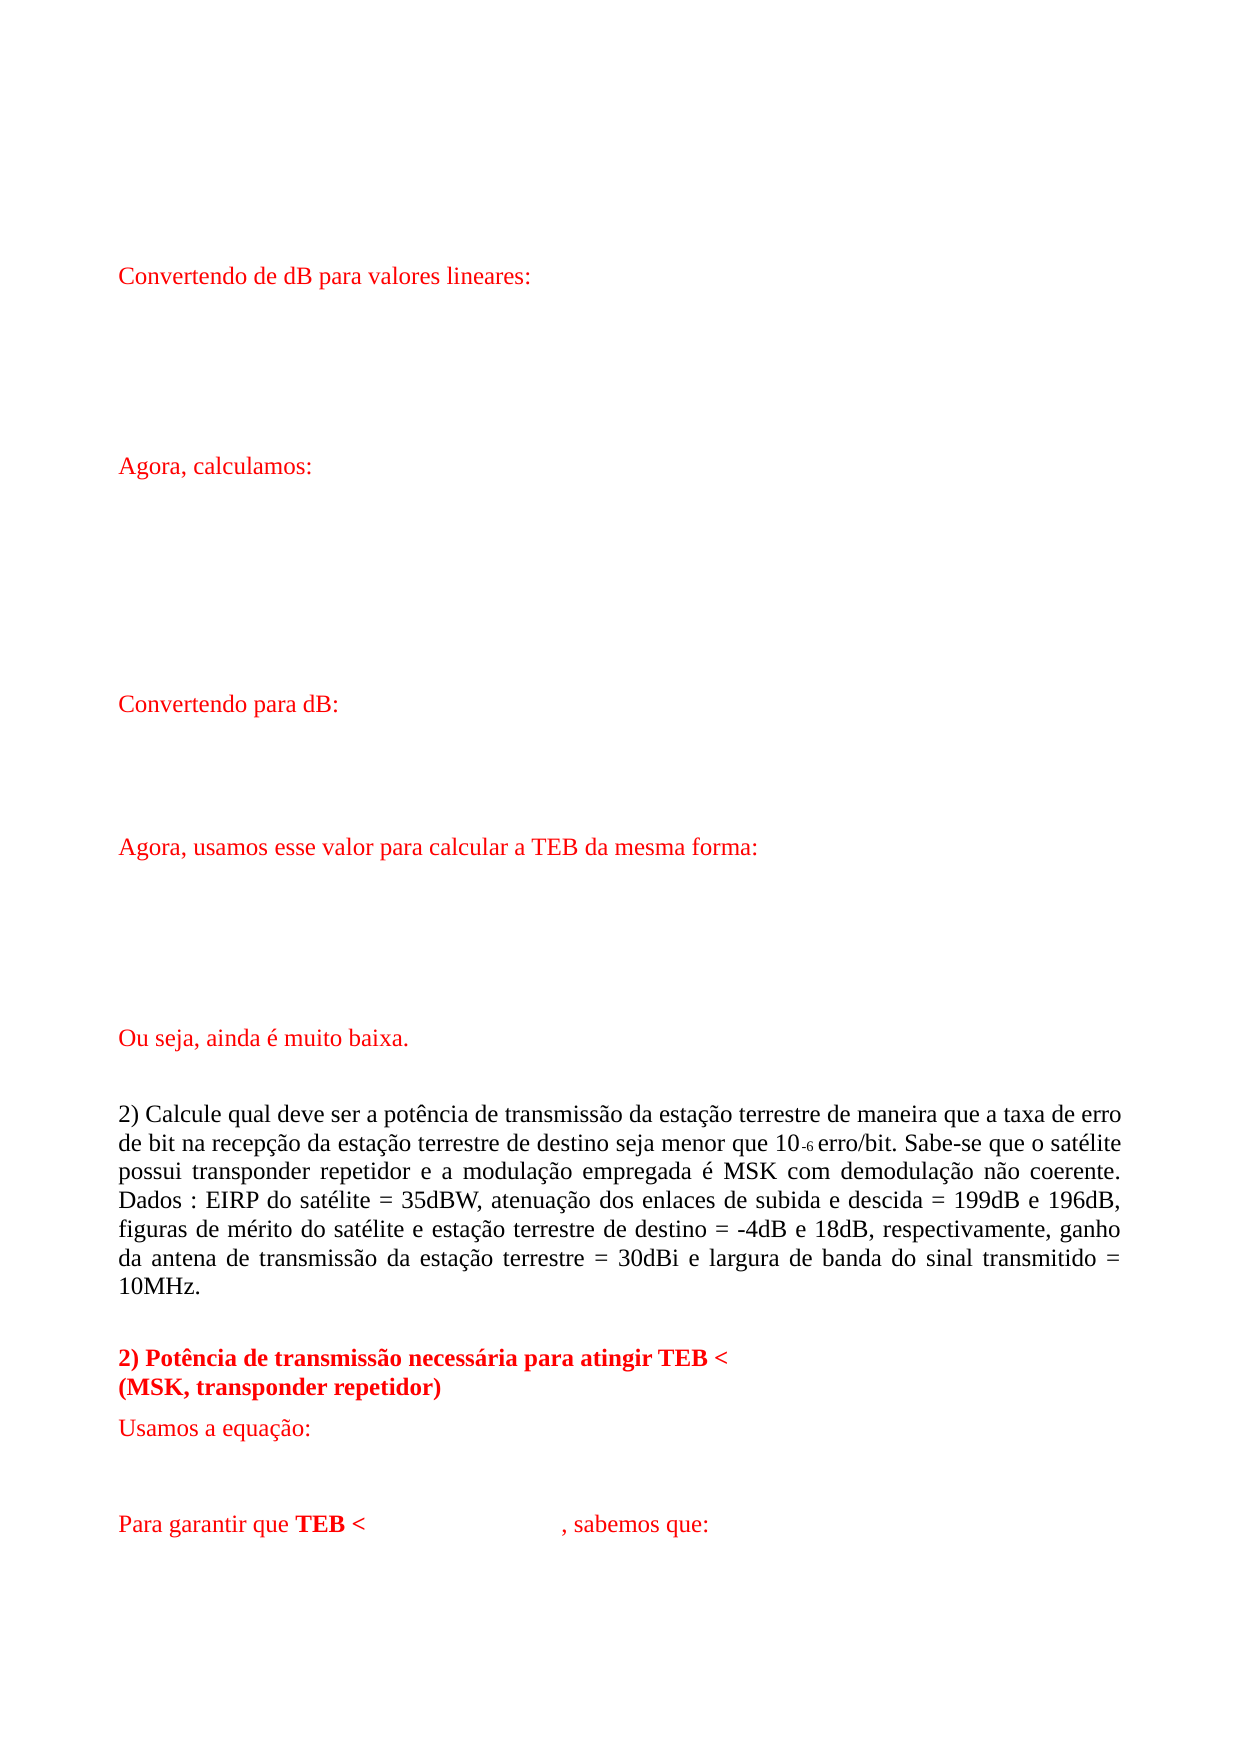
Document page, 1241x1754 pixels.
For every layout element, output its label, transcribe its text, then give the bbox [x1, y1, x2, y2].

text Para garantir que TEB < , sabemos que: [118, 1509, 1122, 1537]
text 2) Calcule qual deve ser a potência de transmissão da estação terrestre de maneira que a taxa de erro de bit na recepção da estação terrestre de destino seja menor que 10-6 erro/bit. Sabe-se que o satélite possui transponder repetidor e a modulação empregada é MSK com demodulação não coerente. Dados : EIRP do satélite = 35dBW, atenuação dos enlaces de subida e descida = 199dB e 196dB, figuras de mérito do satélite e estação terrestre de destino = -4dB e 18dB, respectivamente, ganho da antena de transmissão da estação terrestre = 30dBi e largura de banda do sinal transmitido = 10MHz. [118, 1099, 1122, 1300]
subtitle 2) Potência de transmissão necessária para atingir TEB < (MSK, transponder repetidor) [118, 1343, 1122, 1401]
text Agora, calculamos: [118, 451, 1122, 480]
text Agora, usamos esse valor para calcular a TEB da mesma forma: [118, 832, 1122, 861]
text ​ [118, 213, 1122, 242]
text Convertendo para dB: [118, 689, 1122, 718]
text Convertendo de dB para valores lineares: [118, 261, 1122, 290]
text Ou seja, ainda é muito baixa. [118, 1023, 1122, 1051]
text ​ [118, 1461, 1122, 1490]
text Usamos a equação: [118, 1413, 1122, 1442]
